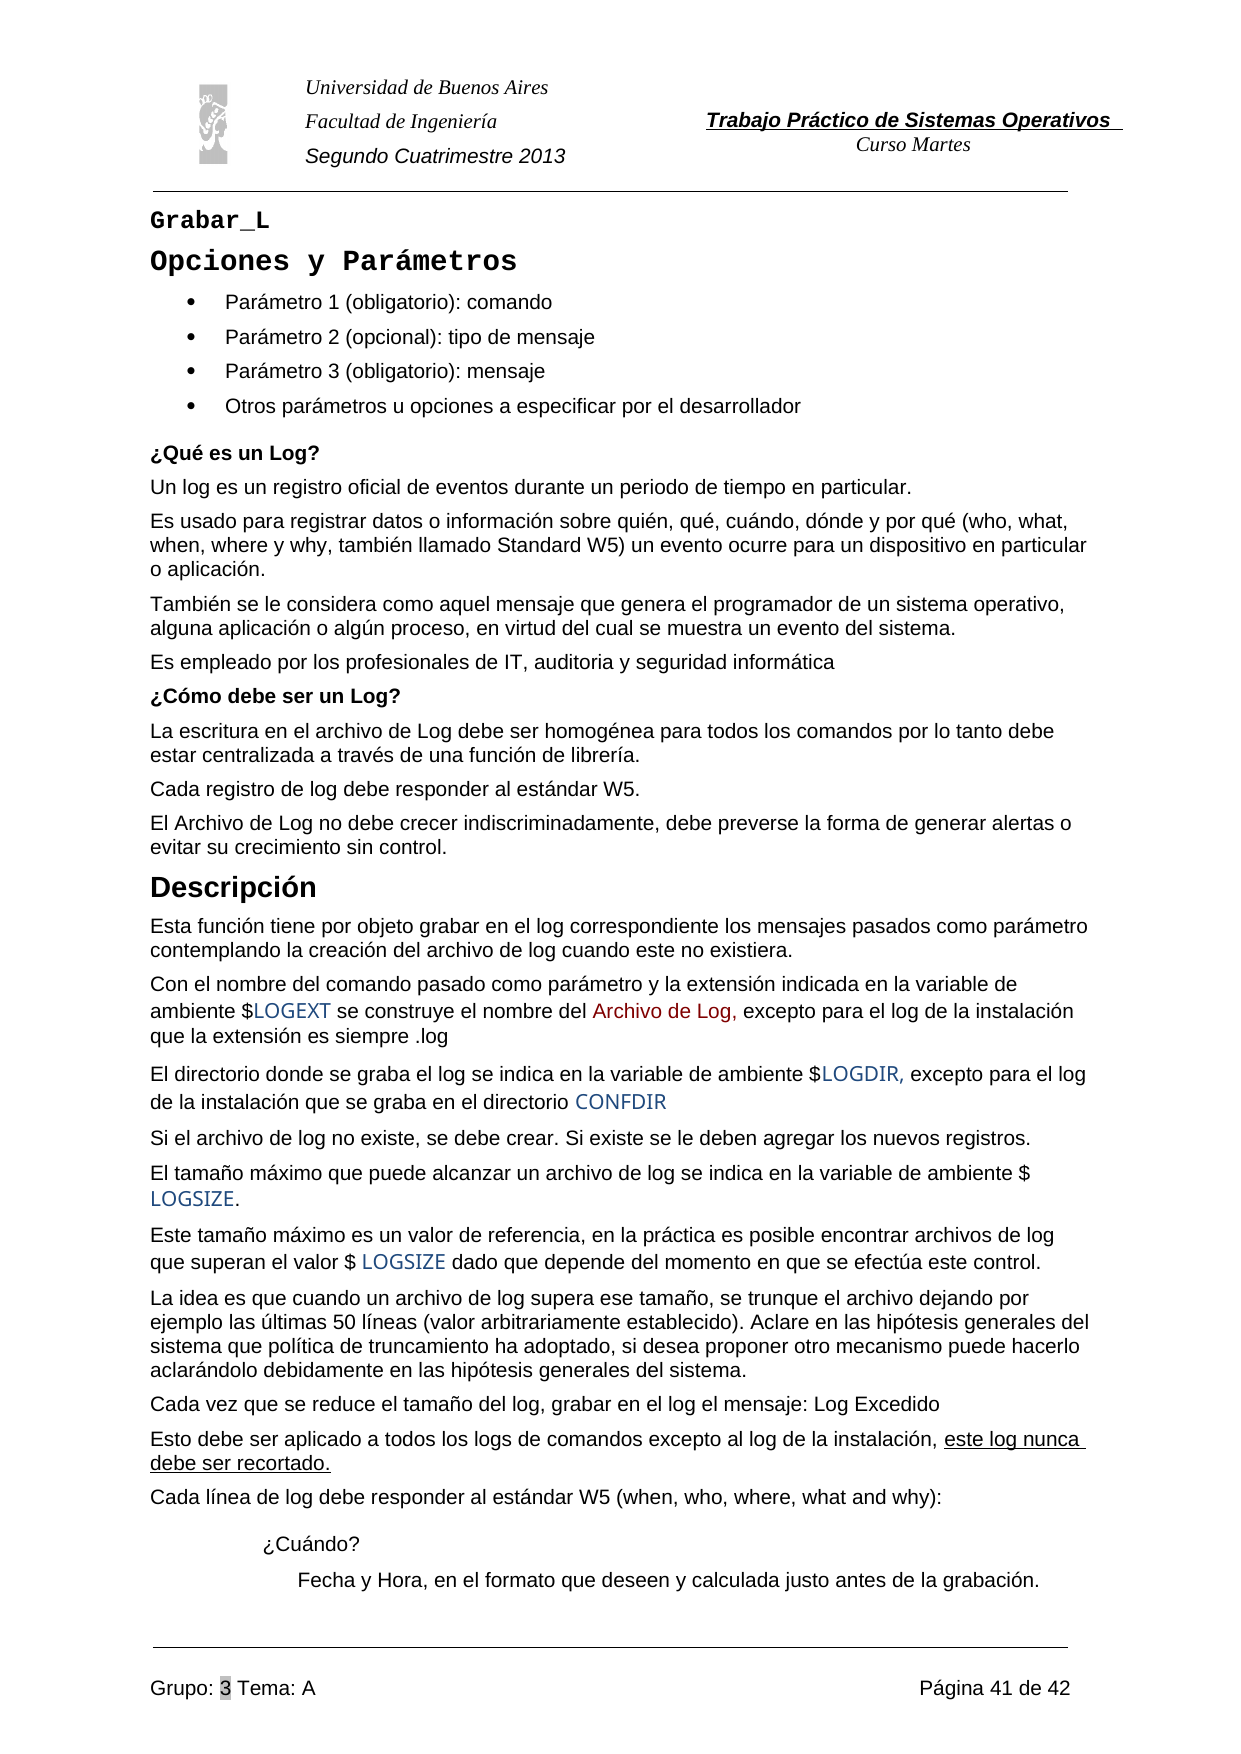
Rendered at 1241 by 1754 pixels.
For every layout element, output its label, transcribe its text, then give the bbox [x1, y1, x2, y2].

list Parámetro 2 (opcional): tipo de mensaje [187, 324, 1090, 348]
text La idea es que cuando un archivo de log supera ese tamaño, se trunque el archivo dejando por ejemplo las últimas 50 líneas (valor arbitrariamente establecido). Aclare en las hipótesis generales del sistema que política de truncamiento ha adoptado, si desea proponer otro mecanismo puede hacerlo aclarándolo debidamente en las hipótesis generales del sistema. [150, 1286, 1090, 1382]
list Parámetro 1 (obligatorio): comando [187, 290, 1090, 314]
text Opciones y Parámetros [150, 247, 1090, 279]
text El directorio donde se graba el log se indica en la variable de ambiente $LOGDIR, excepto para el log de la instalación que se graba en el directorio CONFDIR [150, 1059, 1090, 1116]
list ¿Cuándo? [262, 1532, 1090, 1556]
list Otros parámetros u opciones a especificar por el desarrollador [187, 393, 1090, 417]
text Es usado para registrar datos o información sobre quién, qué, cuándo, dónde y por qué (who, what, when, where y why, también llamado Standard W5) un evento ocurre para un dispositivo en particular o aplicación. [150, 509, 1090, 581]
picture [198, 82, 231, 166]
text Cada registro de log debe responder al estándar W5. [150, 777, 1090, 801]
text También se le considera como aquel mensaje que genera el programador de un sistema operativo, alguna aplicación o algún proceso, en virtud del cual se muestra un evento del sistema. [150, 591, 1090, 639]
text Fecha y Hora, en el formato que deseen y calculada justo antes de la grabación. [297, 1568, 1090, 1592]
text Grabar_L [150, 208, 1090, 236]
text Esta función tiene por objeto grabar en el log correspondiente los mensajes pasados como parámetro contemplando la creación del archivo de log cuando este no existiera. [150, 913, 1090, 961]
text La escritura en el archivo de Log debe ser homogénea para todos los comandos por lo tanto debe estar centralizada a través de una función de librería. [150, 718, 1090, 766]
text Cada vez que se reduce el tamaño del log, grabar en el log el mensaje: Log Excedido [150, 1392, 1090, 1416]
text Si el archivo de log no existe, se debe crear. Si existe se le deben agregar los nuevos registros. [150, 1126, 1090, 1150]
text Cada línea de log debe responder al estándar W5 (when, who, where, what and why): [150, 1485, 1090, 1509]
text Con el nombre del comando pasado como parámetro y la extensión indicada en la variable de ambiente $LOGEXT se construye el nombre del Archivo de Log, excepto para el log de la instalación que la extensión es siempre .log [150, 972, 1090, 1048]
text Esto debe ser aplicado a todos los logs de comandos excepto al log de la instalación, este log nunca debe ser recortado. [150, 1427, 1090, 1474]
text Descripción [150, 869, 1090, 903]
text ¿Cómo debe ser un Log? [150, 684, 1090, 708]
text El Archivo de Log no debe crecer indiscriminadamente, debe preverse la forma de generar alertas o evitar su crecimiento sin control. [150, 811, 1090, 859]
text Este tamaño máximo es un valor de referencia, en la práctica es posible encontrar archivos de log que superan el valor $ LOGSIZE dado que depende del momento en que se efectúa este control. [150, 1223, 1090, 1276]
text ¿Qué es un Log? [150, 440, 1090, 464]
text El tamaño máximo que puede alcanzar un archivo de log se indica en la variable de ambiente $ LOGSIZE. [150, 1160, 1090, 1213]
text Es empleado por los profesionales de IT, auditoria y seguridad informática [150, 650, 1090, 674]
text Un log es un registro oficial de eventos durante un periodo de tiempo en particular. [150, 475, 1090, 499]
list Parámetro 3 (obligatorio): mensaje [187, 359, 1090, 383]
